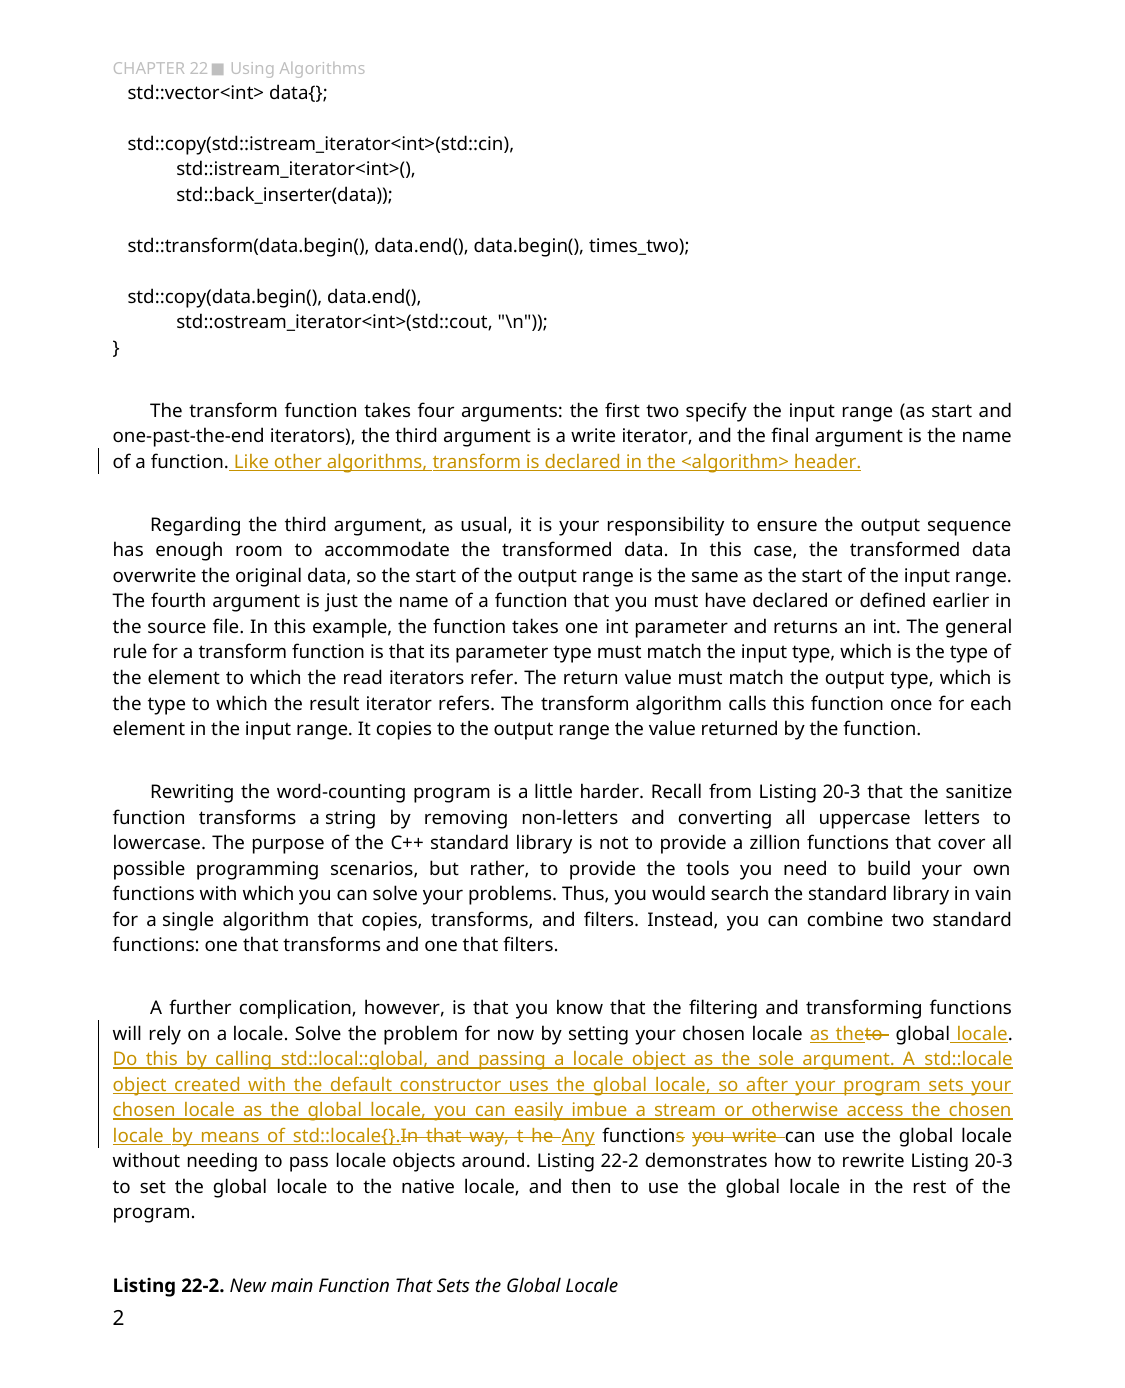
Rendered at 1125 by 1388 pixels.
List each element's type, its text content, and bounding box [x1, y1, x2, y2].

text The transform function takes four arguments: the first two specify the input range (as start and one-past-the-end iterators), the third argument is a write iterator, and the final argument is the name of a function. Like other algorithms, transform is declared in the <algorithm> header. [112, 397, 1012, 474]
text A further complication, however, is that you know that the filtering and transforming functions will rely on a locale. Solve the problem for now by setting your chosen locale as the global locale. Do this by calling std::local::global, and passing a locale object as the sole argument. A std::locale object created with the default constructor uses the global locale, so after your program sets your chosen locale as the global locale, you can easily imbue a stream or otherwise access the chosen locale by means of std::locale{}.Any function can use the global locale without needing to pass locale objects around. Listing 22-2 demonstrates how to rewrite Listing 20-3 to set the global locale to the native locale, and then to use the global locale in the rest of the program. [112, 994, 1012, 1067]
text Rewriting the word-counting program is a little harder. Recall from Listing 20-3 that the sanitize function transforms a string by removing non-letters and converting all uppercase letters to lowercase. The purpose of the C++ standard library is not to provide a zillion functions that cover all possible programming scenarios, but rather, to provide the tools you need to build your own functions with which you can solve your problems. Thus, you would search the standard library in vain for a single algorithm that copies, transforms, and filters. Instead, you can combine two standard functions: one that transforms and one that filters. [112, 778, 1012, 957]
text A further complication, however, is that you know that the filtering and transforming functions will rely on a locale. Solve the problem for now by setting your chosen locale as the global locale. Do this by calling std::local::global, and passing a locale object as the sole argument. A std::locale object created with the default constructor uses the global locale, so after your program sets your chosen locale as the global locale, you can easily imbue a stream or otherwise access the chosen locale by means of std::locale{}.Any function can use the global locale without needing to pass locale objects around. Listing 22-2 demonstrates how to rewrite Listing 20-3 to set the global locale to the native locale, and then to use the global locale in the rest of the program. [112, 1119, 1012, 1224]
text std::copy(data.begin(), data.end(), [112, 283, 1012, 309]
text std::ostream_iterator<int>(std::cout, "\n")); [112, 309, 1012, 334]
text std::istream_iterator<int>(), [112, 156, 1012, 181]
text std::vector<int> data{}; [112, 79, 1012, 104]
text Regarding the third argument, as usual, it is your responsibility to ensure the output sequence has enough room to accommodate the transformed data. In this case, the transformed data overwrite the original data, so the start of the output range is the same as the start of the input range. The fourth argument is just the name of a function that you must have declared or defined earlier in the source file. In this example, the function takes one int parameter and returns an int. The general rule for a transform function is that its parameter type must match the input type, which is the type of the element to which the read iterators refer. The return value must match the output type, which is the type to which the result iterator refers. The transform algorithm calls this function once for each element in the input range. It copies to the output range the value returned by the function. [112, 511, 1012, 741]
text A further complication, however, is that you know that the filtering and transforming functions will rely on a locale. Solve the problem for now by setting your chosen locale as the global locale. Do this by calling std::local::global, and passing a locale object as the sole argument. A std::locale object created with the default constructor uses the global locale, so after your program sets your chosen locale as the global locale, you can easily imbue a stream or otherwise access the chosen locale by means of std::locale{}.Any function can use the global locale without needing to pass locale objects around. Listing 22-2 demonstrates how to rewrite Listing 20-3 to set the global locale to the native locale, and then to use the global locale in the rest of the program. [112, 1094, 1012, 1118]
text std::transform(data.begin(), data.end(), data.begin(), times_two); [112, 232, 1012, 258]
text std::copy(std::istream_iterator<int>(std::cin), [112, 130, 1012, 156]
text Listing 22-2. New main Function That Sets the Global Locale [112, 1272, 1012, 1298]
text std::back_inserter(data)); [112, 181, 1012, 207]
text } [112, 334, 1012, 360]
text A further complication, however, is that you know that the filtering and transforming functions will rely on a locale. Solve the problem for now by setting your chosen locale as the global locale. Do this by calling std::local::global, and passing a locale object as the sole argument. A std::locale object created with the default constructor uses the global locale, so after your program sets your chosen locale as the global locale, you can easily imbue a stream or otherwise access the chosen locale by means of std::locale{}.Any function can use the global locale without needing to pass locale objects around. Listing 22-2 demonstrates how to rewrite Listing 20-3 to set the global locale to the native locale, and then to use the global locale in the rest of the program. [112, 1068, 1012, 1093]
